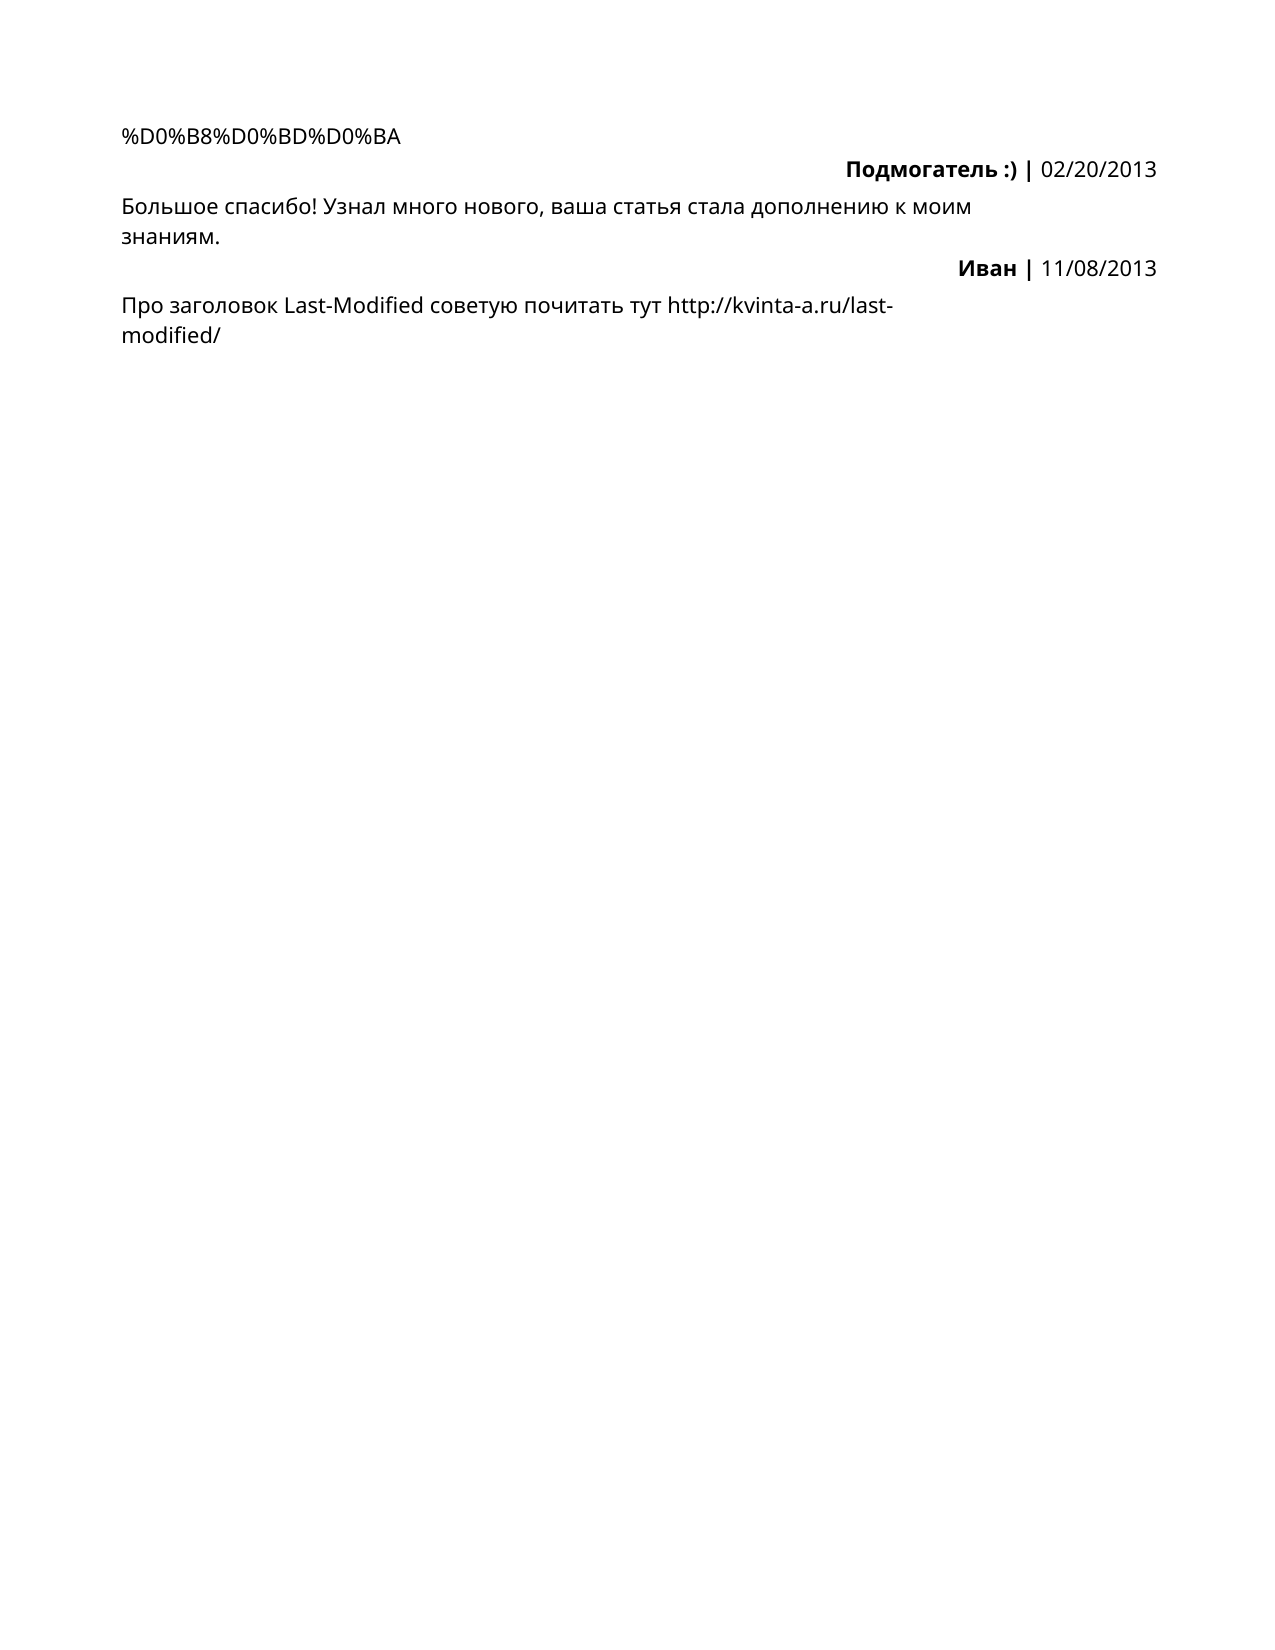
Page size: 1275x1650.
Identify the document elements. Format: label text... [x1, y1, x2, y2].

table_header Большое спасибо! Узнал много нового, ваша статья стала дополнению к моим знаниям. [118, 188, 1069, 253]
text Иван | 11/08/2013 [118, 253, 1157, 283]
text Подмогатель :) | 02/20/2013 [118, 154, 1157, 183]
table_header %D0%B8%D0%BD%D0%BA [118, 118, 1157, 154]
table_header Про заголовок Last-Modified советую почитать тут http://kvinta-a.ru/last-modified/ [118, 288, 994, 353]
